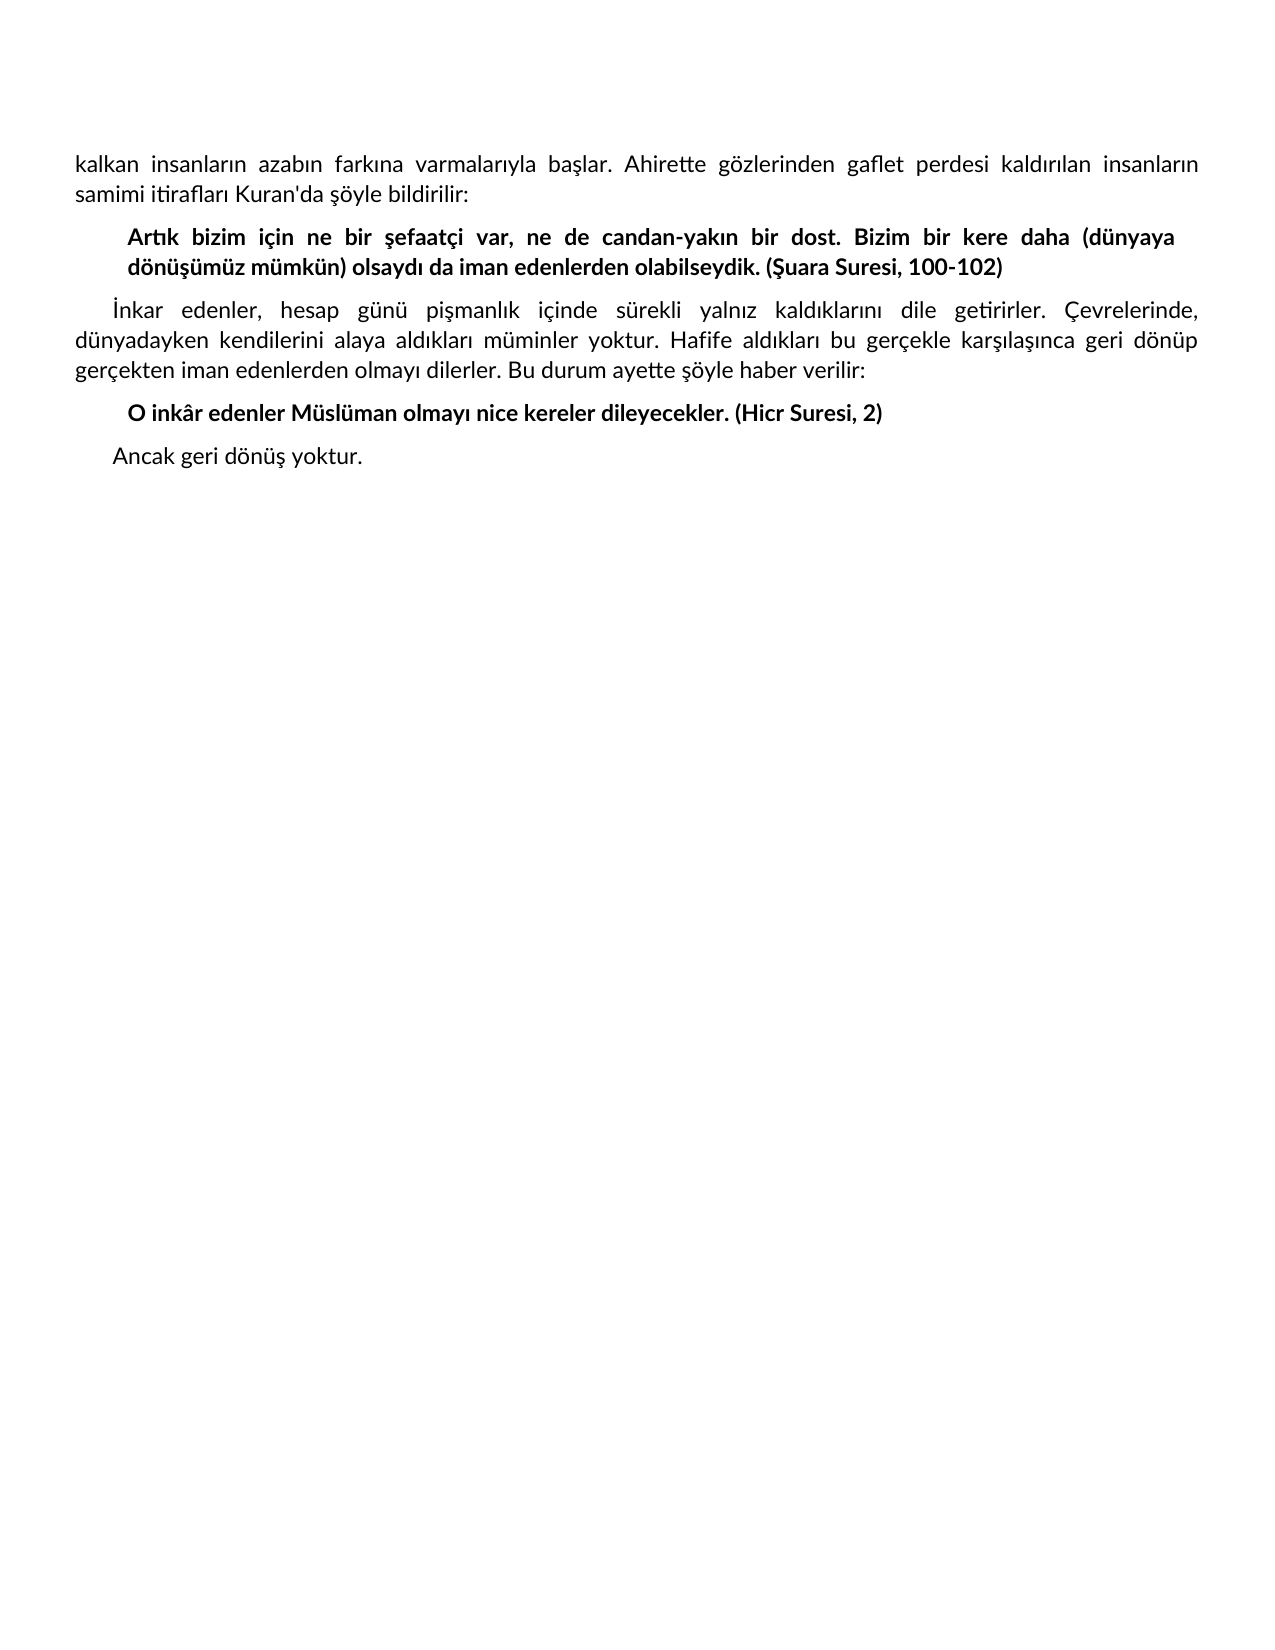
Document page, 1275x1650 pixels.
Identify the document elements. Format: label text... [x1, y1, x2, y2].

text O inkâr edenler Müslüman olmayı nice kereler dileyecekler. (Hicr Suresi, 2) [127, 399, 1177, 426]
text kalkan insanların azabın farkına varmalarıyla başlar. Ahirette gözlerinden gaflet perdesi kaldırılan insanların samimi itirafları Kuran'da şöyle bildirilir: [75, 150, 1200, 208]
text Ancak geri dönüş yoktur. [75, 442, 1200, 469]
text İnkar edenler, hesap günü pişmanlık içinde sürekli yalnız kaldıklarını dile getirirler. Çevrelerinde, dünyadayken kendilerini alaya aldıkları müminler yoktur. Hafife aldıkları bu gerçekle karşılaşınca geri dönüp gerçekten iman edenlerden olmayı dilerler. Bu durum ayette şöyle haber verilir: [75, 296, 1200, 384]
text Artık bizim için ne bir şefaatçi var, ne de candan-yakın bir dost. Bizim bir kere daha (dünyaya dönüşümüz mümkün) olsaydı da iman edenlerden olabilseydik. (Şuara Suresi, 100-102) [127, 223, 1177, 281]
